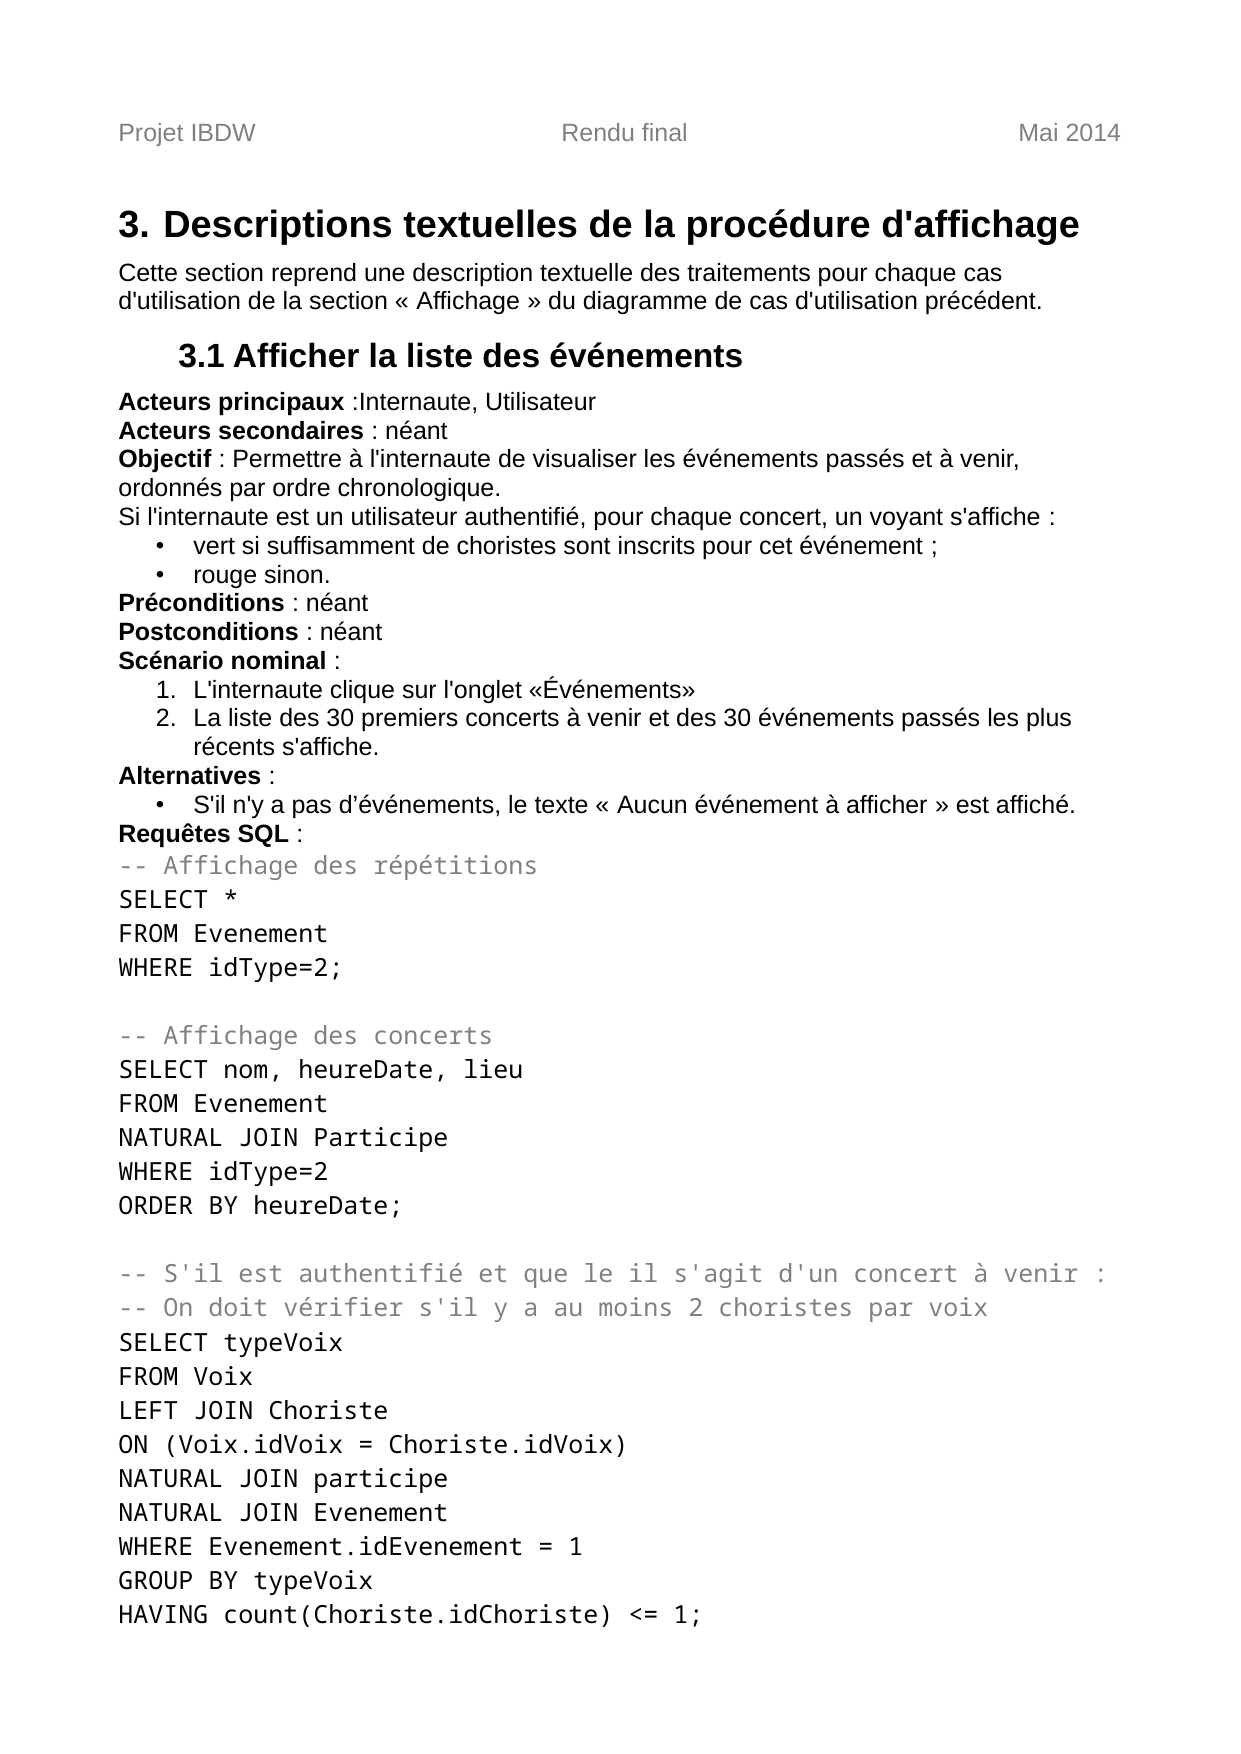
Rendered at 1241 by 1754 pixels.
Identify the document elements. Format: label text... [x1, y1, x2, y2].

list rouge sinon. [156, 559, 1122, 588]
text Requêtes SQL : [118, 818, 1122, 847]
text Cette section reprend une description textuelle des traitements pour chaque cas d'utilisation de la section « Affichage » du diagramme de cas d'utilisation précédent. [118, 257, 1122, 315]
text SELECT * [118, 881, 1122, 915]
text -- On doit vérifier s'il y a au moins 2 choristes par voix [118, 1290, 1122, 1324]
text -- Affichage des concerts [118, 1018, 1122, 1052]
text Scénario nominal : [118, 646, 1122, 675]
subtitle Descriptions textuelles de la procédure d'affichage [118, 201, 1122, 245]
text WHERE idType=2; [118, 949, 1122, 983]
text Acteurs principaux :Internaute, Utilisateur [118, 387, 1122, 416]
text FROM Evenement [118, 1086, 1122, 1120]
list S'il n'y a pas d’événements, le texte « Aucun événement à afficher » est affiché. [156, 790, 1122, 818]
text -- Affichage des répétitions [118, 847, 1122, 881]
text LEFT JOIN Choriste [118, 1392, 1122, 1426]
text NATURAL JOIN participe [118, 1460, 1122, 1494]
text GROUP BY typeVoix [118, 1563, 1122, 1597]
text ORDER BY heureDate; [118, 1188, 1122, 1222]
list L'internaute clique sur l'onglet «Événements» [156, 675, 1122, 703]
text Acteurs secondaires : néant [118, 416, 1122, 444]
text FROM Evenement [118, 915, 1122, 949]
text FROM Voix [118, 1358, 1122, 1392]
text NATURAL JOIN Participe [118, 1120, 1122, 1154]
text Objectif : Permettre à l'internaute de visualiser les événements passés et à venir, ordonnés par ordre chronologique. [118, 444, 1122, 502]
text -- S'il est authentifié et que le il s'agit d'un concert à venir : [118, 1256, 1122, 1290]
text Préconditions : néant [118, 588, 1122, 617]
text NATURAL JOIN Evenement [118, 1494, 1122, 1528]
text SELECT typeVoix [118, 1324, 1122, 1358]
text ON (Voix.idVoix = Choriste.idVoix) [118, 1426, 1122, 1460]
text HAVING count(Choriste.idChoriste) <= 1; [118, 1597, 1122, 1631]
subtitle 3.1 Afficher la liste des événements [118, 336, 1122, 374]
text WHERE idType=2 [118, 1154, 1122, 1188]
text Postconditions : néant [118, 617, 1122, 646]
text SELECT nom, heureDate, lieu [118, 1052, 1122, 1086]
list vert si suffisamment de choristes sont inscrits pour cet événement ; [156, 531, 1122, 559]
text Si l'internaute est un utilisateur authentifié, pour chaque concert, un voyant s'affiche : [118, 502, 1122, 531]
text Alternatives : [118, 761, 1122, 790]
list La liste des 30 premiers concerts à venir et des 30 événements passés les plus récents s'affiche. [156, 703, 1122, 761]
text WHERE Evenement.idEvenement = 1 [118, 1528, 1122, 1563]
